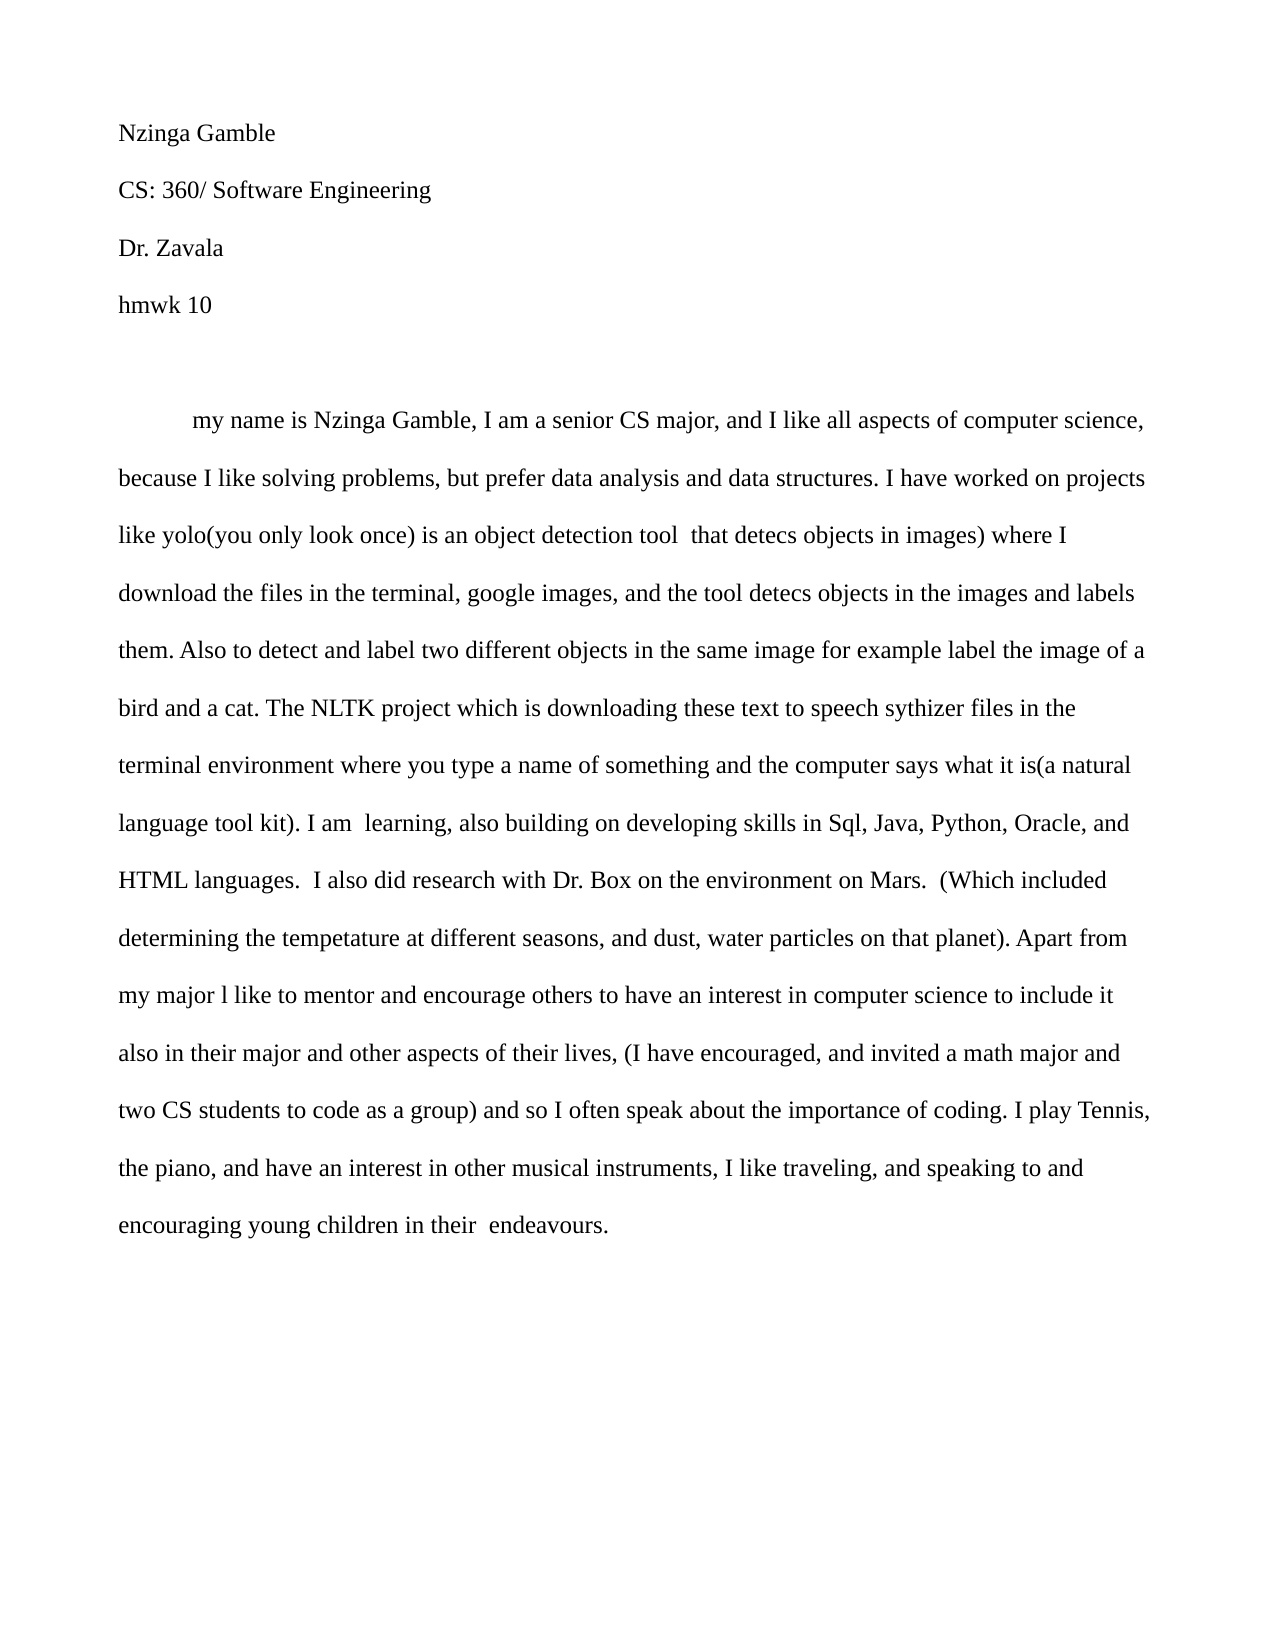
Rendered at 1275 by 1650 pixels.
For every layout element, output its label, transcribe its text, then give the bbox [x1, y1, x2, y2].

text Nzinga Gamble [118, 118, 1157, 147]
text my name is Nzinga Gamble, I am a senior CS major, and I like all aspects of computer science, because I like solving problems, but prefer data analysis and data structures. I have worked on projects like yolo(you only look once) is an object detection tool that detecs objects in images) where I download the files in the terminal, google images, and the tool detecs objects in the images and labels them. Also to detect and label two different objects in the same image for example label the image of a bird and a cat. The NLTK project which is downloading these text to speech sythizer files in the terminal environment where you type a name of something and the computer says what it is(a natural language tool kit). I am learning, also building on developing skills in Sql, Java, Python, Oracle, and HTML languages. I also did research with Dr. Box on the environment on Mars. (Which included determining the tempetature at different seasons, and dust, water particles on that planet). Apart from my major l like to mentor and encourage others to have an interest in computer science to include it also in their major and other aspects of their lives, (I have encouraged, and invited a math major and two CS students to code as a group) and so I often speak about the importance of coding. I play Tennis, the piano, and have an interest in other musical instruments, I like traveling, and speaking to and encouraging young children in their endeavours. [118, 406, 1157, 1239]
text CS: 360/ Software Engineering [118, 176, 1157, 204]
text Dr. Zavala [118, 233, 1157, 262]
text hmwk 10 [118, 291, 1157, 319]
